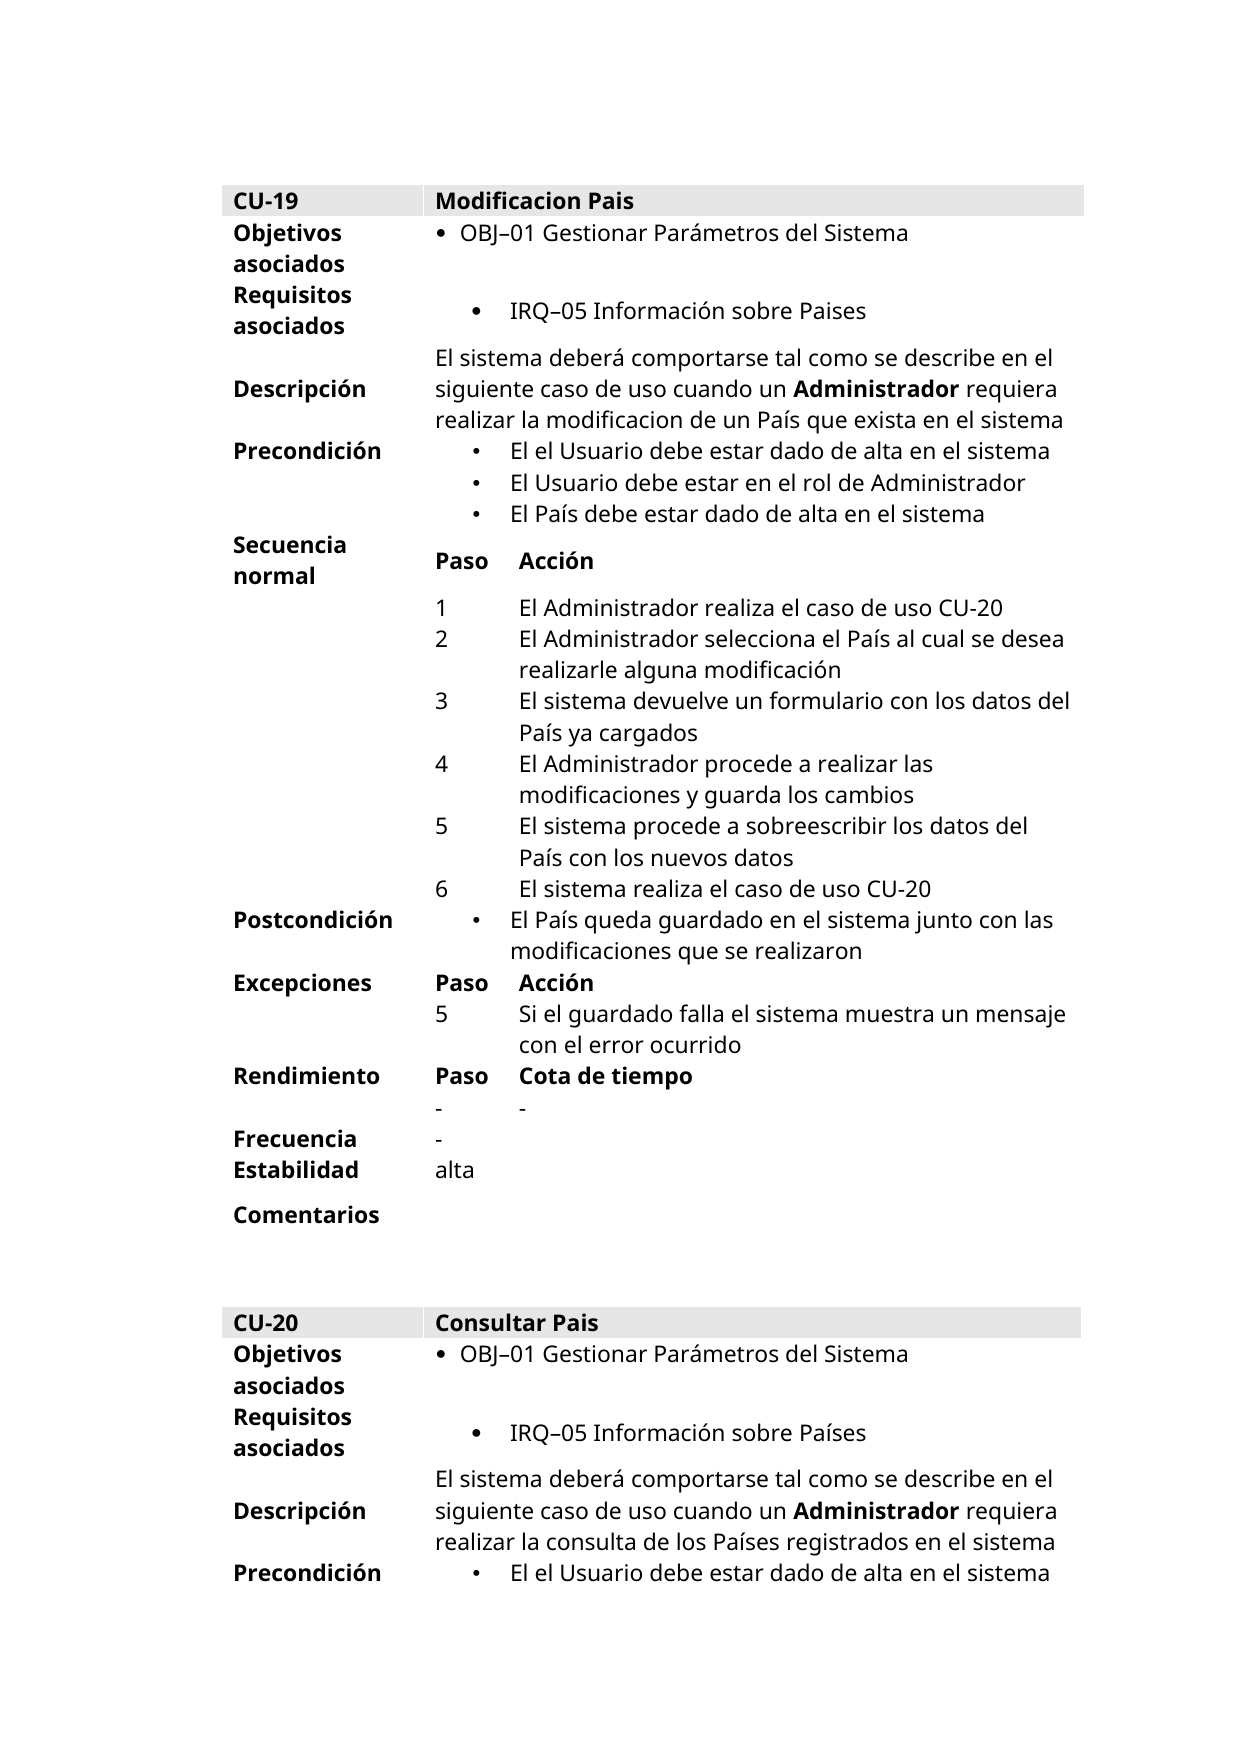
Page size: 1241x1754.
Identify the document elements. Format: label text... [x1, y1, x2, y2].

table_cell Rendimiento [222, 1060, 423, 1091]
table_cell Paso [424, 1060, 507, 1091]
table_cell Acción [508, 529, 1084, 591]
table_header Consultar Pais [424, 1307, 1081, 1338]
table_cell El sistema realiza el caso de uso CU-20 [508, 873, 1084, 904]
table_cell Requisitos asociados [222, 1401, 423, 1463]
table_cell [222, 1091, 423, 1123]
table_cell El sistema deberá comportarse tal como se describe en el siguiente caso de uso cuando un Administrador requiera realizar la modificacion de un País que exista en el sistema [424, 341, 1084, 435]
table_cell El País queda guardado en el sistema junto con las modificaciones que se realizaron [424, 904, 1084, 966]
table_cell 3 [424, 685, 507, 748]
table_cell El el Usuario debe estar dado de alta en el sistema El Usuario debe estar en el rol de Administrador El País debe estar dado de alta en el sistema [424, 435, 1084, 529]
table_header CU-19 [222, 185, 423, 216]
table_cell Precondición [222, 1557, 423, 1606]
table_cell Cota de tiempo [508, 1060, 1084, 1091]
table_header CU-20 [222, 1307, 423, 1338]
table_cell El sistema deberá comportarse tal como se describe en el siguiente caso de uso cuando un Administrador requiera realizar la consulta de los Países registrados en el sistema [424, 1463, 1081, 1557]
table_cell Frecuencia [222, 1123, 423, 1154]
table_cell OBJ–01 Gestionar Parámetros del Sistema [424, 216, 1084, 279]
table_cell El Administrador selecciona el País al cual se desea realizarle alguna modificación [508, 623, 1084, 685]
table_cell alta [424, 1154, 1084, 1185]
table_cell Estabilidad [222, 1154, 423, 1185]
table_cell OBJ–01 Gestionar Parámetros del Sistema [424, 1338, 1081, 1401]
table_cell Paso [424, 529, 507, 591]
table_cell 4 [424, 748, 507, 810]
table_cell Descripción [222, 341, 423, 435]
table_cell 1 [424, 591, 507, 623]
table_cell Descripción [222, 1463, 423, 1557]
table_cell El sistema procede a sobreescribir los datos del País con los nuevos datos [508, 810, 1084, 873]
table_cell 6 [424, 873, 507, 904]
table_cell IRQ–05 Información sobre Paises [424, 279, 1084, 341]
table_cell Precondición [222, 435, 423, 529]
table_cell Objetivos asociados [222, 216, 423, 279]
table_cell Secuencia normal [222, 529, 423, 591]
table_cell [222, 591, 423, 904]
table_cell [222, 998, 423, 1060]
table_cell El sistema devuelve un formulario con los datos del País ya cargados [508, 685, 1084, 748]
table_cell - [424, 1123, 1084, 1154]
table_cell IRQ–05 Información sobre Países [424, 1401, 1081, 1463]
table_cell 5 [424, 810, 507, 873]
table_cell El el Usuario debe estar dado de alta en el sistema El Usuario debe estar en el rol de Administrador [424, 1557, 1081, 1606]
table_cell 2 [424, 623, 507, 685]
table_cell - [508, 1091, 1084, 1123]
table_cell - [424, 1091, 507, 1123]
table_cell 5 [424, 998, 507, 1060]
table_cell Objetivos asociados [222, 1338, 423, 1401]
table_cell Paso [424, 966, 507, 998]
table_cell [424, 1185, 1084, 1244]
table_cell Si el guardado falla el sistema muestra un mensaje con el error ocurrido [508, 998, 1084, 1060]
table_cell Comentarios [222, 1185, 423, 1244]
table_header Modificacion Pais [424, 185, 1084, 216]
table_cell Requisitos asociados [222, 279, 423, 341]
table_cell El Administrador realiza el caso de uso CU-20 [508, 591, 1084, 623]
table_cell Postcondición [222, 904, 423, 966]
table_cell Excepciones [222, 966, 423, 998]
table_cell El Administrador procede a realizar las modificaciones y guarda los cambios [508, 748, 1084, 810]
table_cell Acción [508, 966, 1084, 998]
